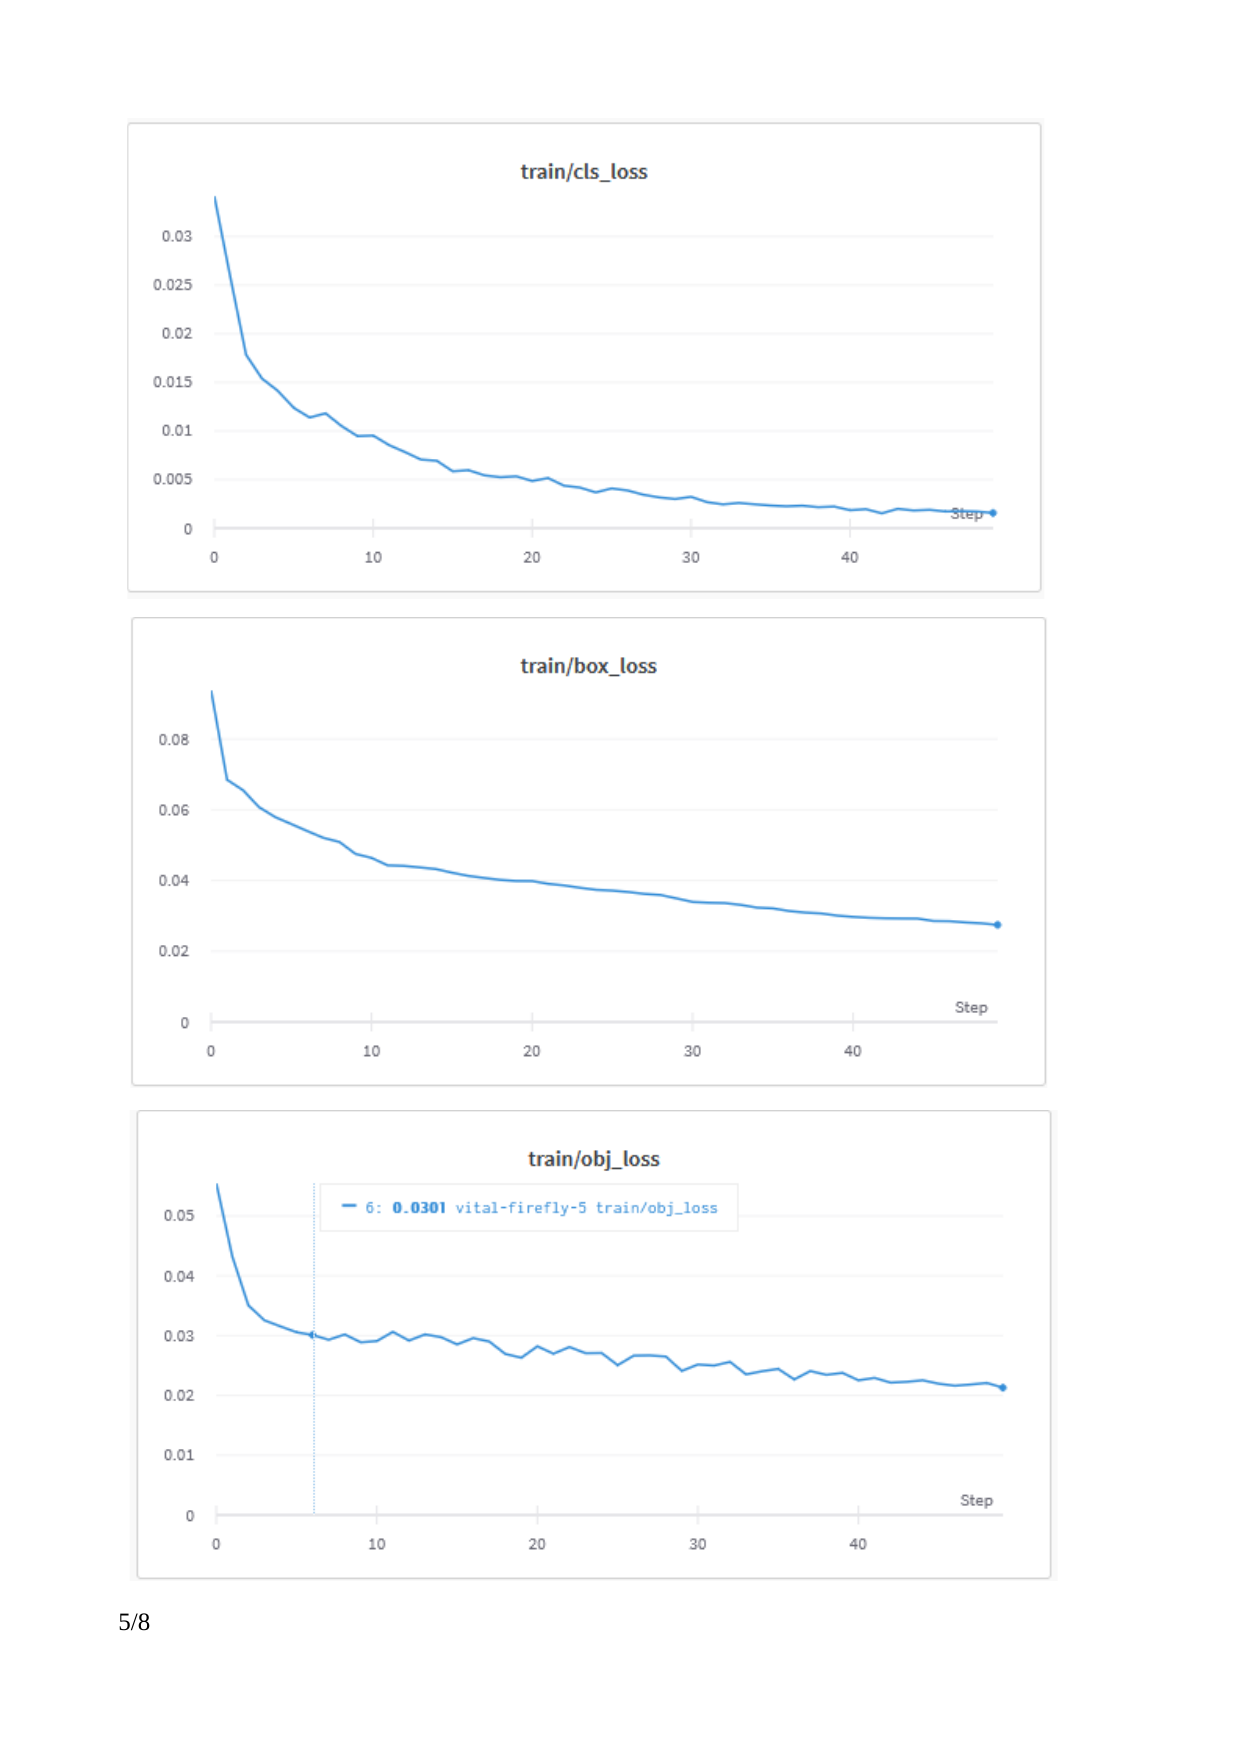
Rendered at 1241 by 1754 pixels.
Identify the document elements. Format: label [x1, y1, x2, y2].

picture [129, 1110, 1058, 1581]
picture [130, 617, 1048, 1088]
picture [127, 118, 1045, 599]
